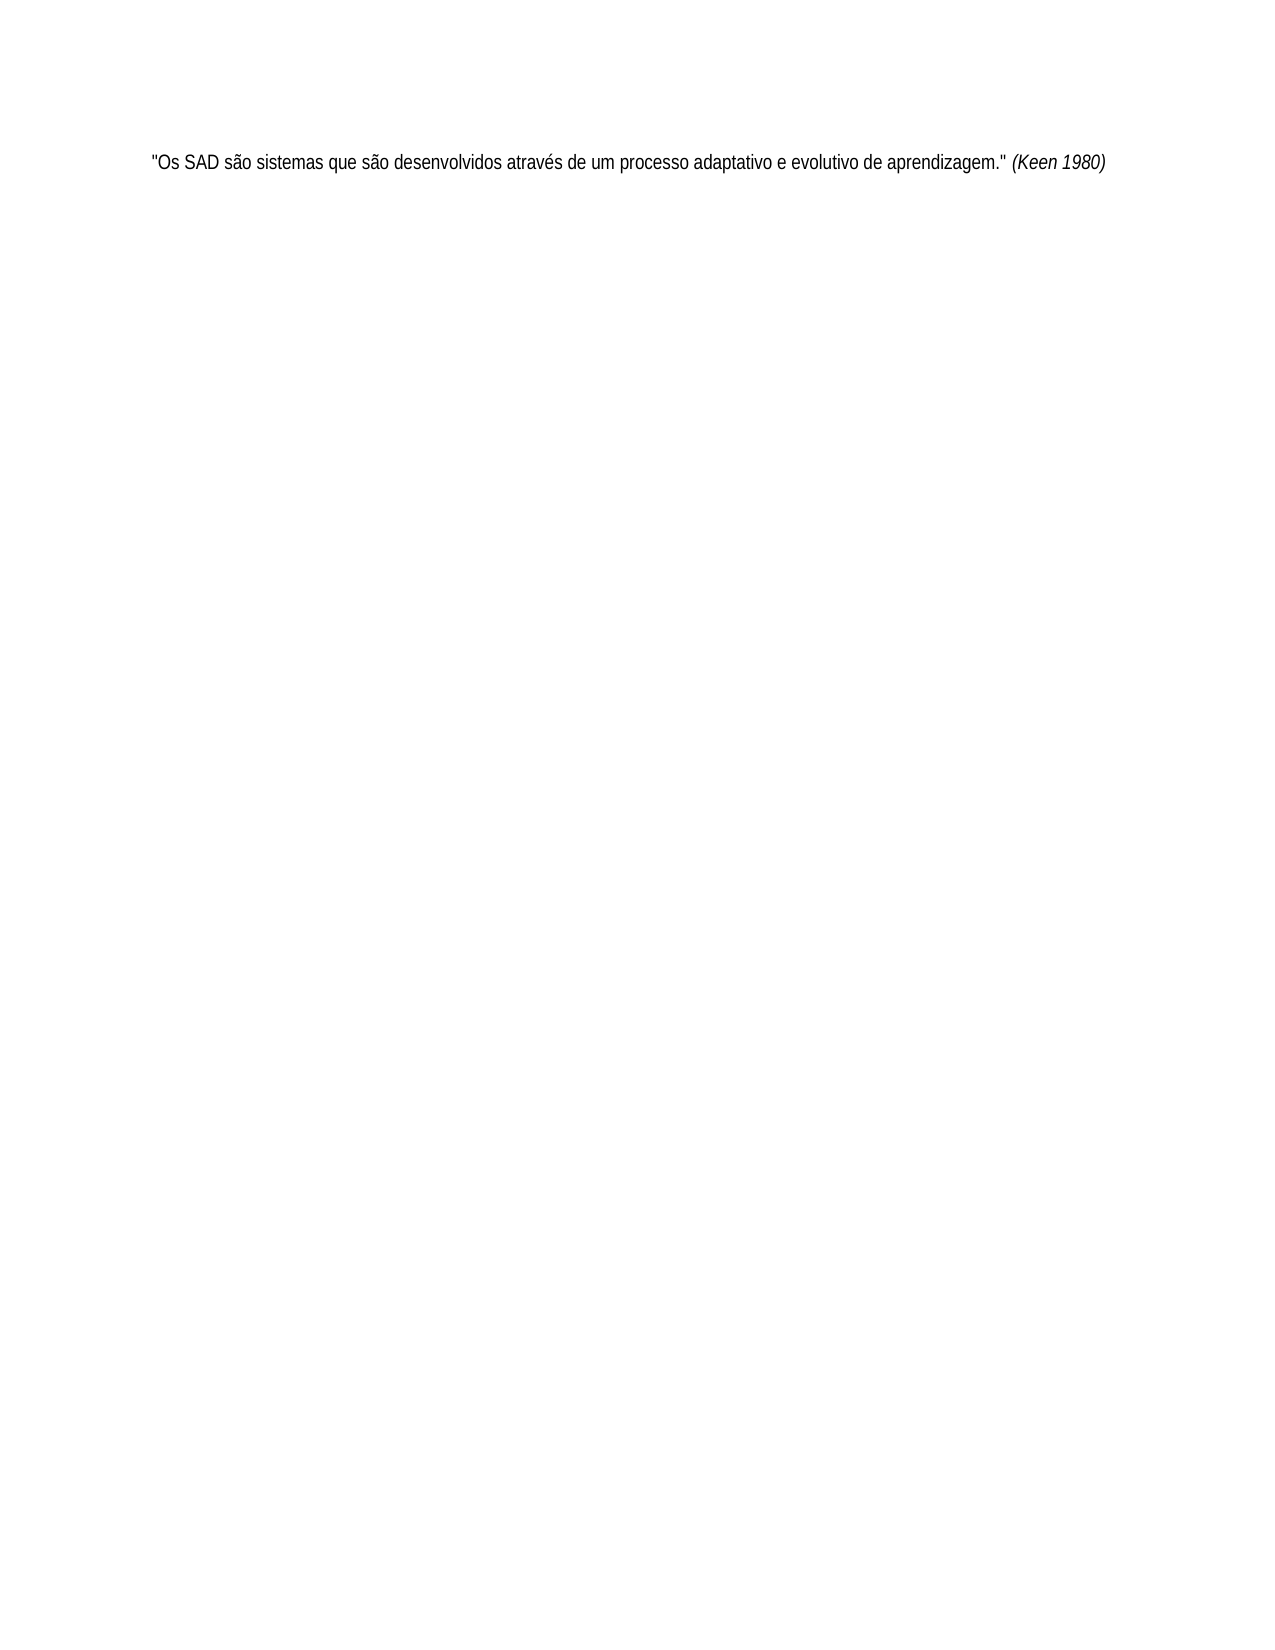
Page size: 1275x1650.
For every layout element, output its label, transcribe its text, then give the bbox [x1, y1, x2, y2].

subtitle "Os SAD são sistemas que são desenvolvidos através de um processo adaptativo e evolutivo de aprendizagem." (Keen 1980) [147, 150, 1125, 174]
